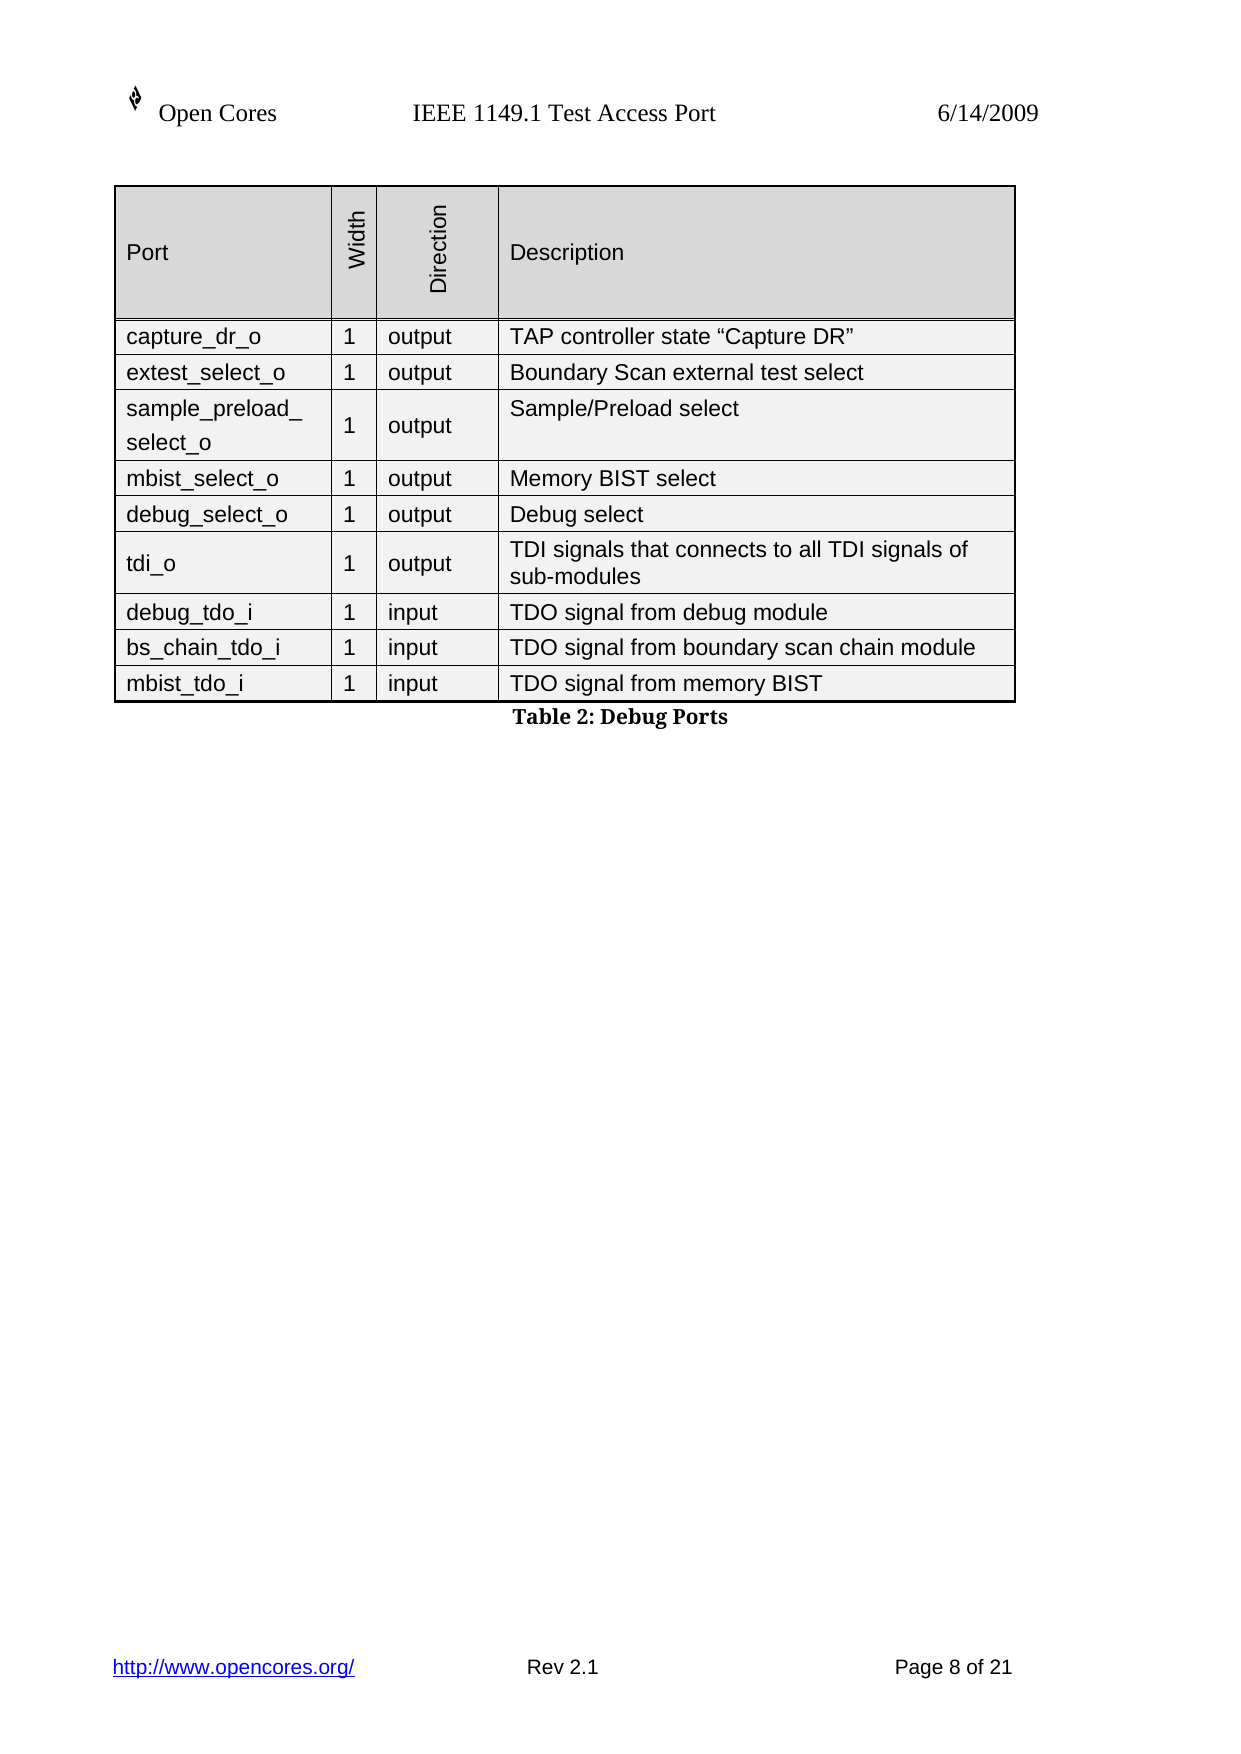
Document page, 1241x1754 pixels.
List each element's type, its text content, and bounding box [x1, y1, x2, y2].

table_cell debug_select_o [116, 496, 331, 531]
table_cell output [377, 321, 498, 353]
table_cell 1 [332, 532, 376, 593]
table_cell 1 [332, 594, 376, 629]
table_cell tdi_o [116, 532, 331, 593]
table_cell mbist_tdo_i [116, 666, 331, 700]
table_cell output [377, 496, 498, 531]
table_cell 1 [332, 390, 376, 460]
table_cell 1 [332, 496, 376, 531]
table_cell TDO signal from memory BIST [499, 666, 1014, 700]
table_cell input [377, 594, 498, 629]
table_cell 1 [332, 630, 376, 665]
table_cell TDI signals that connects to all TDI signals of sub-modules [499, 532, 1014, 593]
table_cell output [377, 532, 498, 593]
table_header Port [116, 187, 331, 318]
table_cell Sample/Preload select [499, 390, 1014, 460]
table_cell TDO signal from debug module [499, 594, 1014, 629]
table_cell 1 [332, 666, 376, 700]
table_header Direction [377, 187, 498, 318]
table_cell bs_chain_tdo_i [116, 630, 331, 665]
table_cell extest_select_o [116, 355, 331, 389]
table_cell output [377, 355, 498, 389]
table_cell output [377, 461, 498, 495]
table_cell Debug select [499, 496, 1014, 531]
table_header Width [332, 187, 376, 318]
table_cell input [377, 666, 498, 700]
table_cell sample_preload_ select_o [116, 390, 331, 460]
table_cell output [377, 390, 498, 460]
table_cell Memory BIST select [499, 461, 1014, 495]
table_cell mbist_select_o [116, 461, 331, 495]
table_cell TAP controller state “Capture DR” [499, 321, 1014, 353]
table_cell debug_tdo_i [116, 594, 331, 629]
table_cell input [377, 630, 498, 665]
text Table 2: Debug Ports [112, 702, 1128, 731]
table_cell capture_dr_o [116, 321, 331, 353]
table_header Description [499, 187, 1014, 318]
table_cell 1 [332, 321, 376, 353]
table_cell 1 [332, 461, 376, 495]
table_cell TDO signal from boundary scan chain module [499, 630, 1014, 665]
table_cell 1 [332, 355, 376, 389]
table_cell Boundary Scan external test select [499, 355, 1014, 389]
